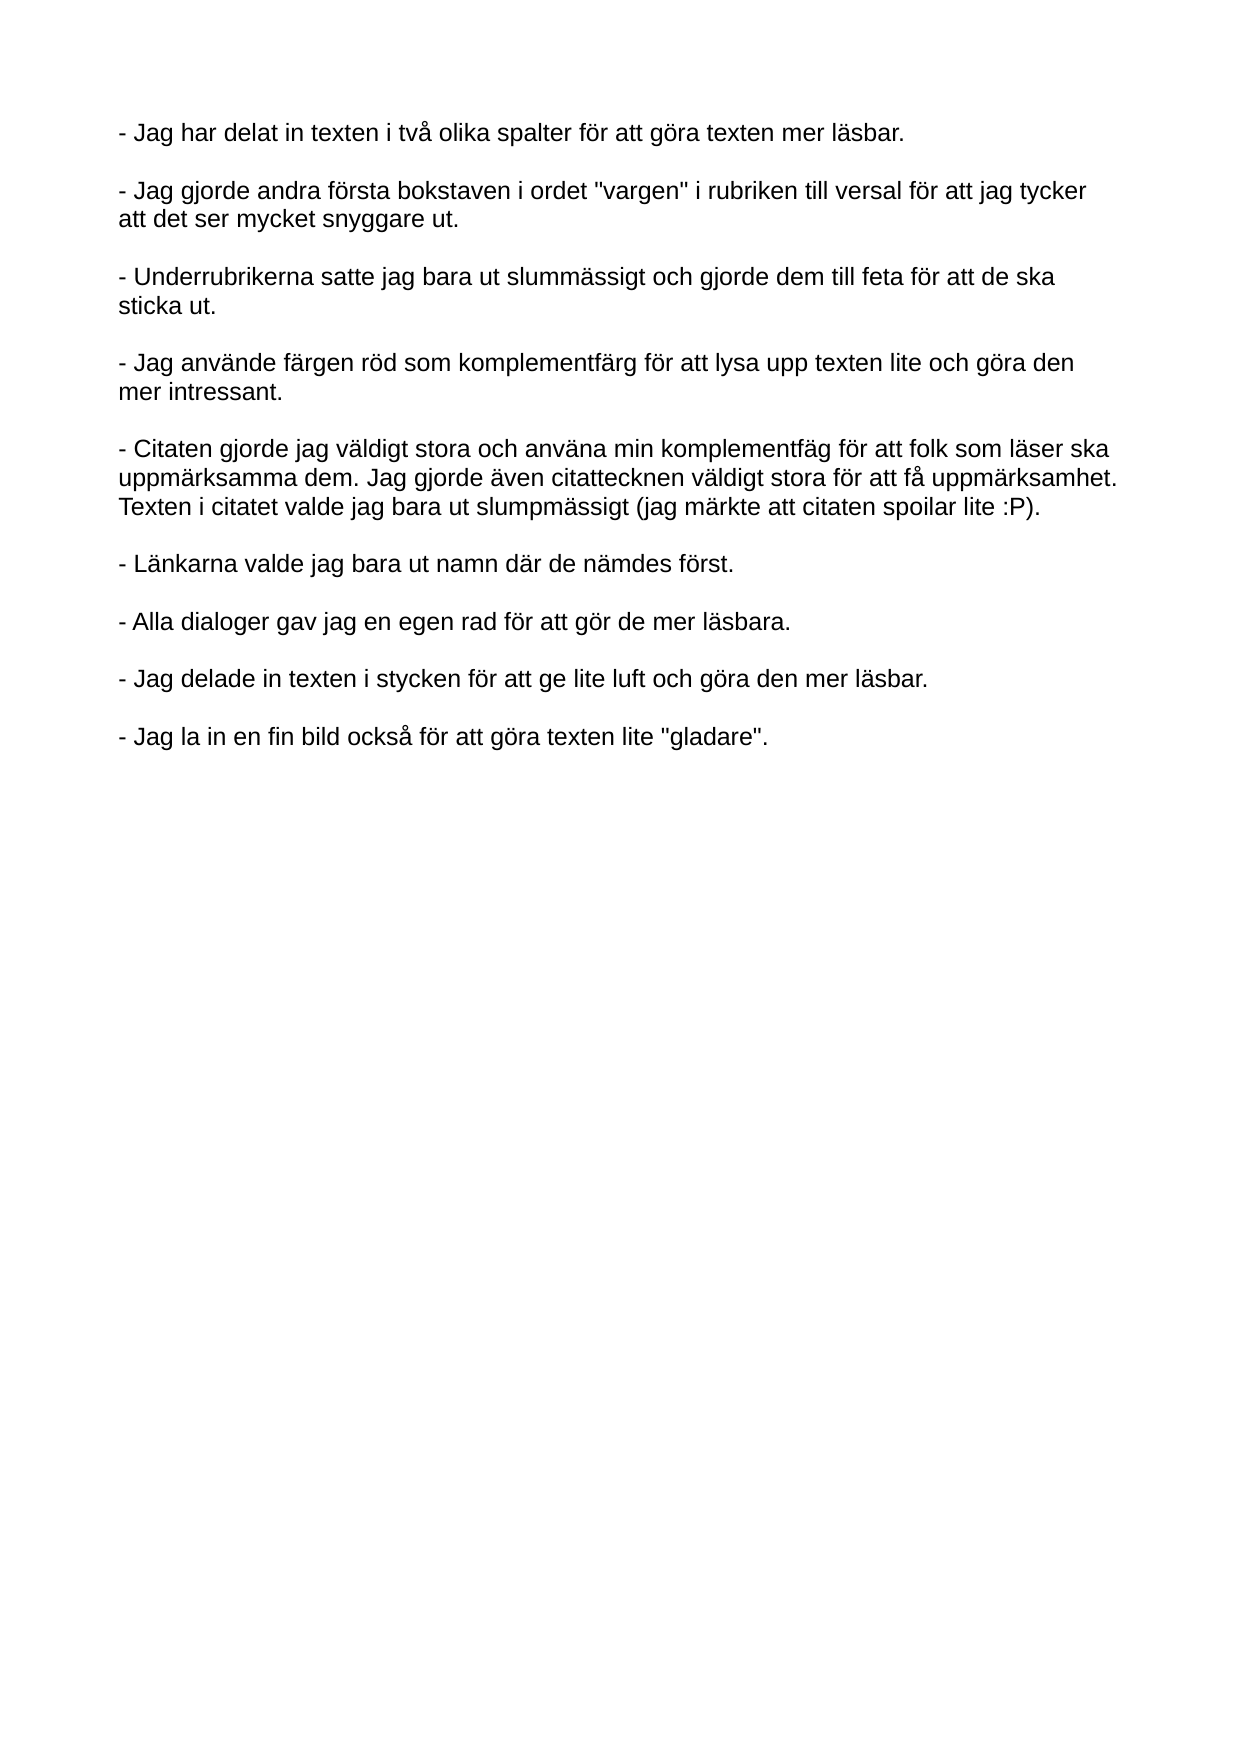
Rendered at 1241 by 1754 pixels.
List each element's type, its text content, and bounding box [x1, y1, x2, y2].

text - Jag la in en fin bild också för att göra texten lite "gladare". [118, 722, 1122, 751]
text - Alla dialoger gav jag en egen rad för att gör de mer läsbara. [118, 607, 1122, 636]
text - Jag använde färgen röd som komplementfärg för att lysa upp texten lite och göra den mer intressant. [118, 348, 1122, 406]
text - Underrubrikerna satte jag bara ut slummässigt och gjorde dem till feta för att de ska sticka ut. [118, 262, 1122, 319]
text - Jag gjorde andra första bokstaven i ordet "vargen" i rubriken till versal för att jag tycker att det ser mycket snyggare ut. [118, 176, 1122, 233]
text - Jag delade in texten i stycken för att ge lite luft och göra den mer läsbar. [118, 664, 1122, 693]
text - Citaten gjorde jag väldigt stora och använa min komplementfäg för att folk som läser ska uppmärksamma dem. Jag gjorde även citattecknen väldigt stora för att få uppmärksamhet. Texten i citatet valde jag bara ut slumpmässigt (jag märkte att citaten spoilar lite :P). [118, 434, 1122, 521]
text - Länkarna valde jag bara ut namn där de nämdes först. [118, 549, 1122, 578]
text - Jag har delat in texten i två olika spalter för att göra texten mer läsbar. [118, 118, 1122, 147]
